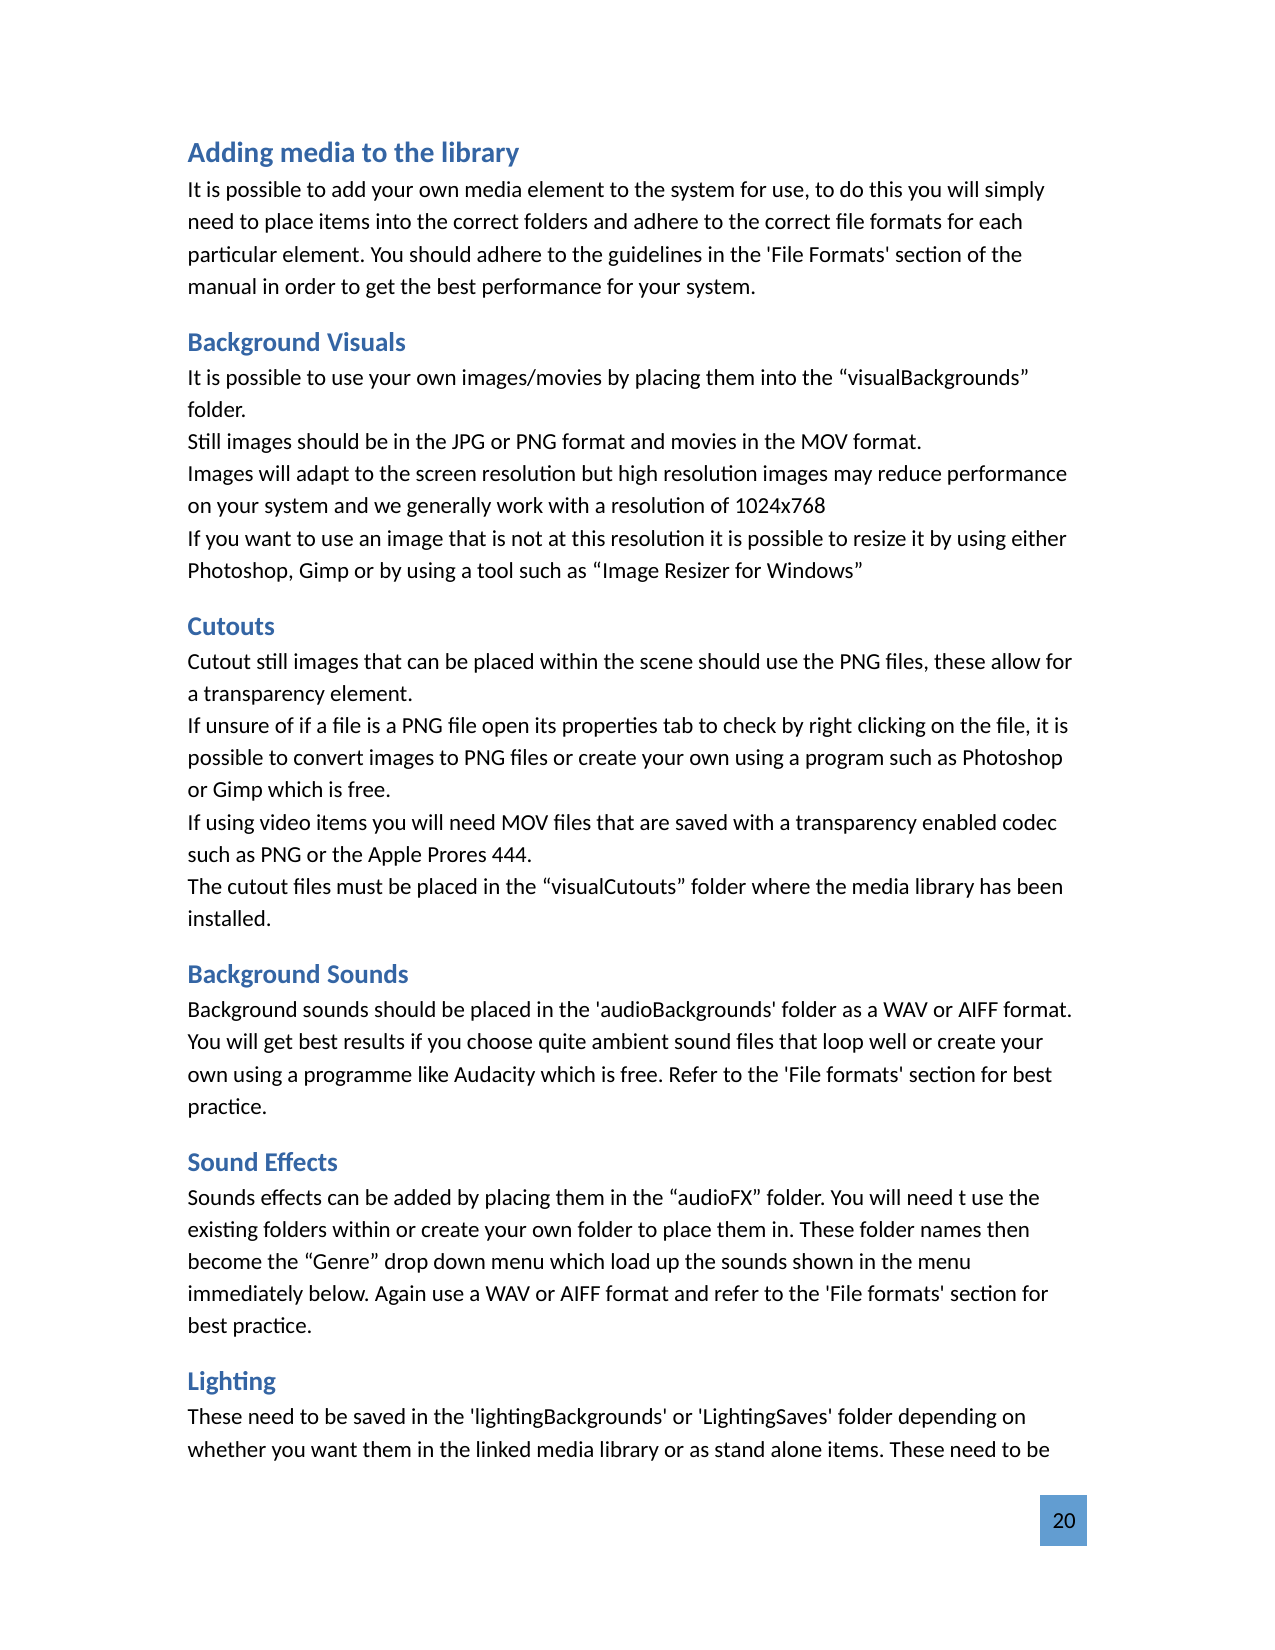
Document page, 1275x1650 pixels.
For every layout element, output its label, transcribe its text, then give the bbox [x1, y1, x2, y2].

subtitle Background Sounds [187, 957, 1087, 990]
text If unsure of if a file is a PNG file open its properties tab to check by right clicking on the file, it is possible to convert images to PNG files or create your own using a program such as Photoshop or Gimp which is free. [187, 711, 1087, 804]
text The cutout files must be placed in the “visualCutouts” folder where the media library has been installed. [187, 872, 1087, 932]
subtitle Adding media to the library [187, 134, 1087, 170]
text Sounds effects can be added by placing them in the “audioFX” folder. You will need t use the existing folders within or create your own folder to place them in. These folder names then become the “Genre” drop down menu which load up the sounds shown in the menu immediately below. Again use a WAV or AIFF format and refer to the 'File formats' section for best practice. [187, 1183, 1087, 1339]
text Images will adapt to the screen resolution but high resolution images may reduce performance on your system and we generally work with a resolution of 1024x768 [187, 459, 1087, 519]
text Background sounds should be placed in the 'audioBackgrounds' folder as a WAV or AIFF format. You will get best results if you choose quite ambient sound files that loop well or create your own using a programme like Audacity which is free. Refer to the 'File formats' section for best practice. [187, 995, 1087, 1120]
text Still images should be in the JPG or PNG format and movies in the MOV format. [187, 427, 1087, 455]
text If you want to use an image that is not at this resolution it is possible to resize it by using either Photoshop, Gimp or by using a tool such as “Image Resizer for Windows” [187, 524, 1087, 584]
text It is possible to add your own media element to the system for use, to do this you will simply need to place items into the correct folders and adhere to the correct file formats for each particular element. You should adhere to the guidelines in the 'File Formats' section of the manual in order to get the best performance for your system. [187, 175, 1087, 300]
text These need to be saved in the 'lightingBackgrounds' or 'LightingSaves' folder depending on whether you want them in the linked media library or as stand alone items. These need to be [187, 1402, 1087, 1463]
subtitle Sound Effects [187, 1145, 1087, 1178]
subtitle Cutouts [187, 609, 1087, 642]
text It is possible to use your own images/movies by placing them into the “visualBackgrounds” folder. [187, 363, 1087, 423]
text If using video items you will need MOV files that are saved with a transparency enabled codec such as PNG or the Apple Prores 444. [187, 808, 1087, 868]
subtitle Lighting [187, 1364, 1087, 1398]
subtitle Background Visuals [187, 325, 1087, 358]
text Cutout still images that can be placed within the scene should use the PNG files, these allow for a transparency element. [187, 647, 1087, 707]
